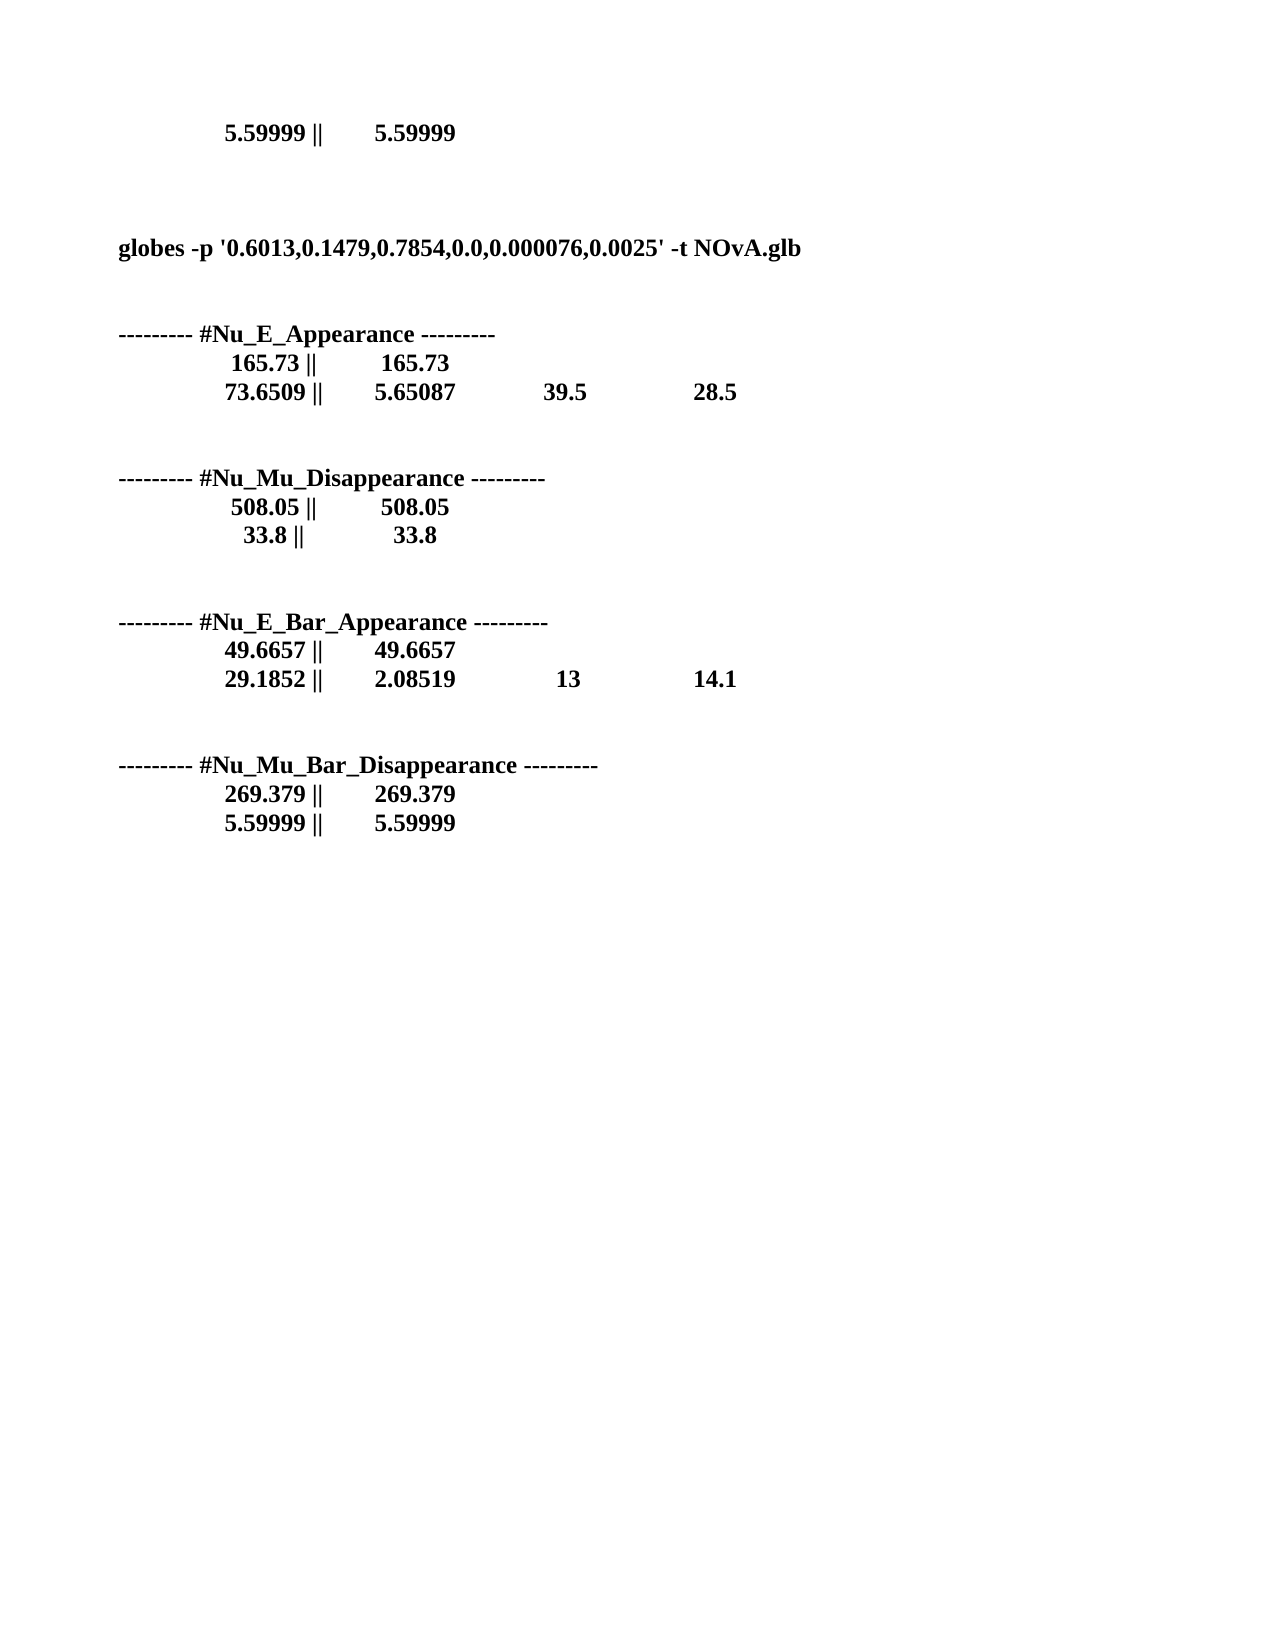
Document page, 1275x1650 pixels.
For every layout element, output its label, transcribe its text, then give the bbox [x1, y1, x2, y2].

text 165.73 || 165.73 [118, 348, 1157, 377]
text 29.1852 || 2.08519 13 14.1 [118, 664, 1157, 693]
text 508.05 || 508.05 [118, 492, 1157, 521]
text globes -p '0.6013,0.1479,0.7854,0.0,0.000076,0.0025' -t NOvA.glb [118, 233, 1157, 262]
text 49.6657 || 49.6657 [118, 636, 1157, 664]
text 5.59999 || 5.59999 [118, 118, 1157, 147]
text --------- #Nu_E_Appearance --------- [118, 319, 1157, 348]
text 33.8 || 33.8 [118, 521, 1157, 549]
text 73.6509 || 5.65087 39.5 28.5 [118, 377, 1157, 406]
text --------- #Nu_Mu_Bar_Disappearance --------- [118, 751, 1157, 779]
text 5.59999 || 5.59999 [118, 808, 1157, 837]
text 269.379 || 269.379 [118, 779, 1157, 808]
text --------- #Nu_E_Bar_Appearance --------- [118, 607, 1157, 636]
text --------- #Nu_Mu_Disappearance --------- [118, 463, 1157, 492]
